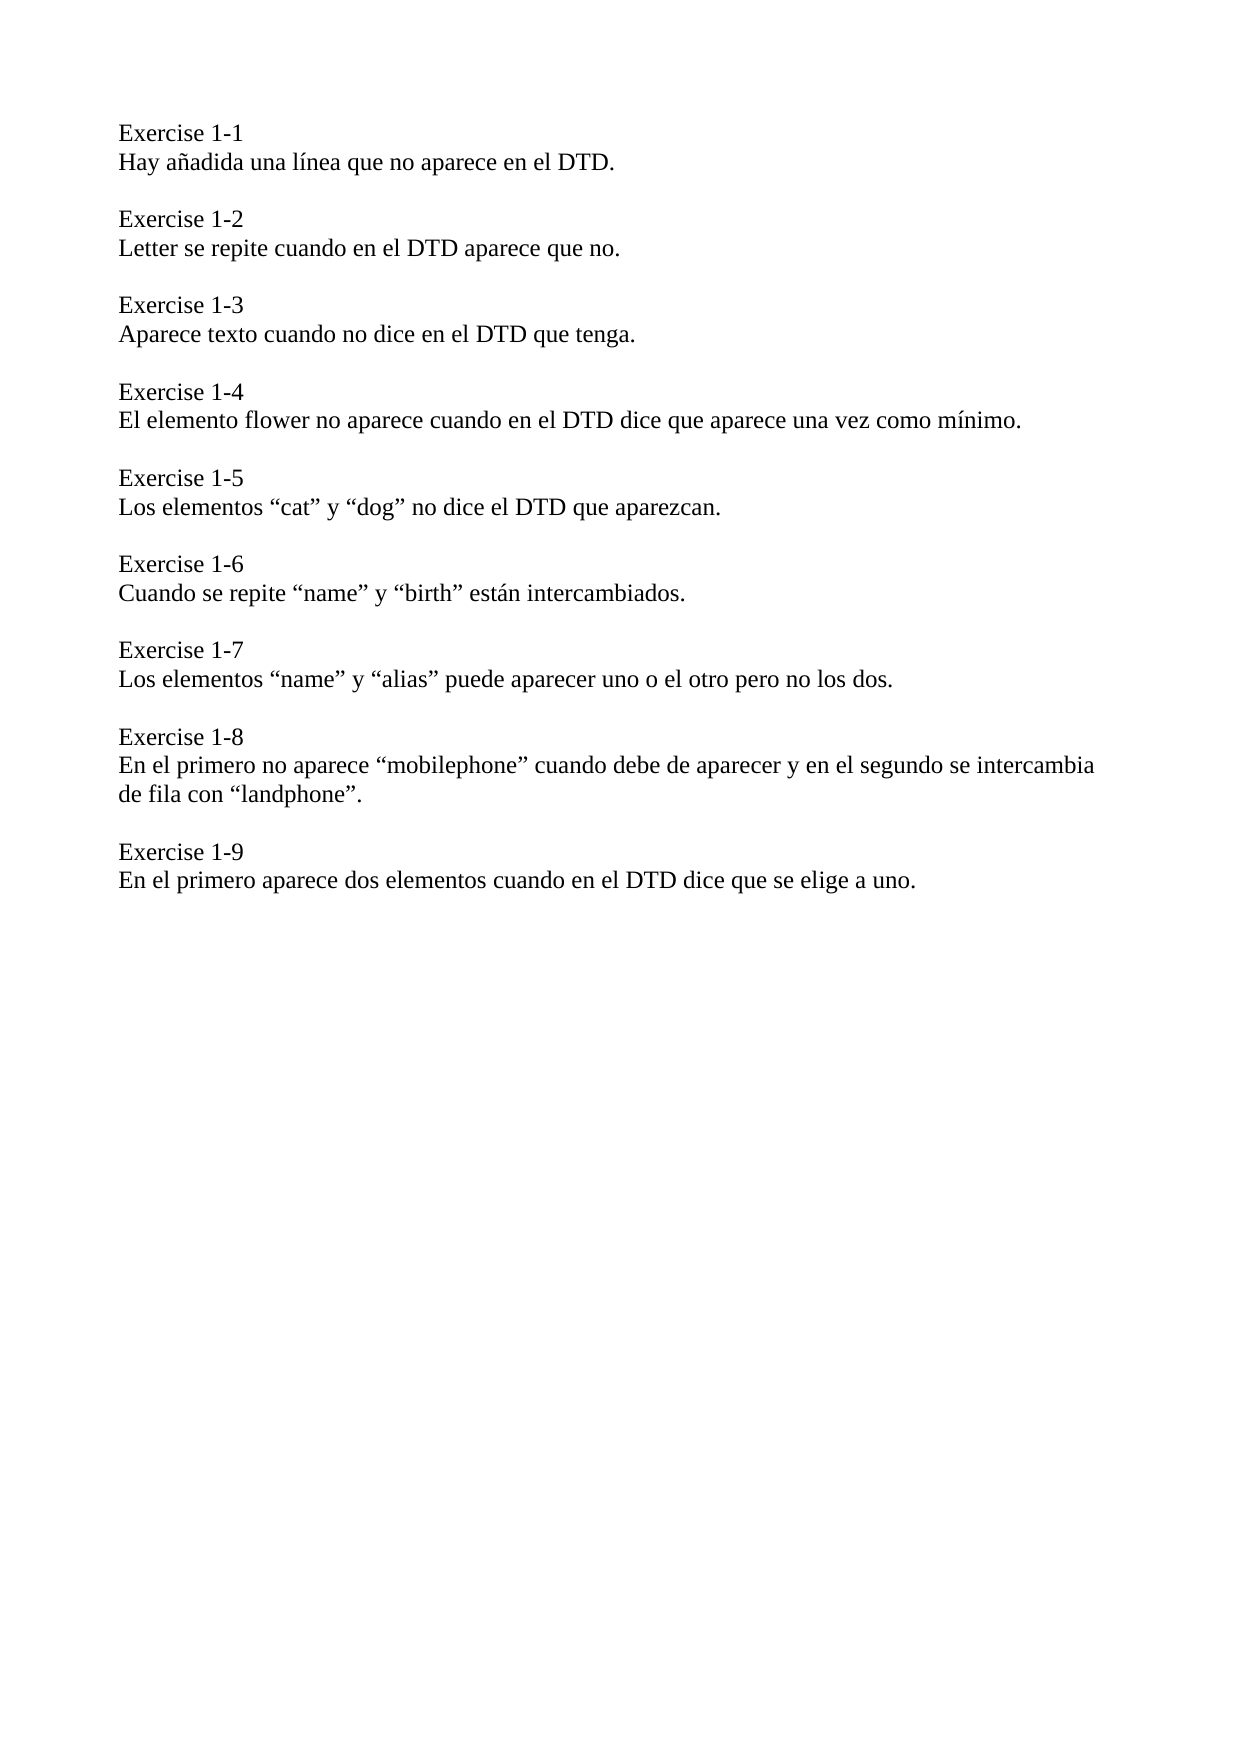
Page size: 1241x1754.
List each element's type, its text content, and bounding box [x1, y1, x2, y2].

text Exercise 1-5 [118, 463, 1122, 492]
text Aparece texto cuando no dice en el DTD que tenga. [118, 319, 1122, 348]
text Exercise 1-2 [118, 204, 1122, 233]
text El elemento flower no aparece cuando en el DTD dice que aparece una vez como mínimo. [118, 406, 1122, 434]
text Exercise 1-7 [118, 636, 1122, 664]
text Los elementos “name” y “alias” puede aparecer uno o el otro pero no los dos. [118, 664, 1122, 693]
text Exercise 1-9 [118, 837, 1122, 866]
text Letter se repite cuando en el DTD aparece que no. [118, 233, 1122, 262]
text Los elementos “cat” y “dog” no dice el DTD que aparezcan. [118, 492, 1122, 521]
text Hay añadida una línea que no aparece en el DTD. [118, 147, 1122, 176]
text Exercise 1-3 [118, 291, 1122, 319]
text Cuando se repite “name” y “birth” están intercambiados. [118, 578, 1122, 607]
text Exercise 1-6 [118, 549, 1122, 578]
text Exercise 1-4 [118, 377, 1122, 406]
text En el primero no aparece “mobilephone” cuando debe de aparecer y en el segundo se intercambia de fila con “landphone”. [118, 751, 1122, 808]
text Exercise 1-1 [118, 118, 1122, 147]
text En el primero aparece dos elementos cuando en el DTD dice que se elige a uno. [118, 866, 1122, 894]
text Exercise 1-8 [118, 722, 1122, 751]
